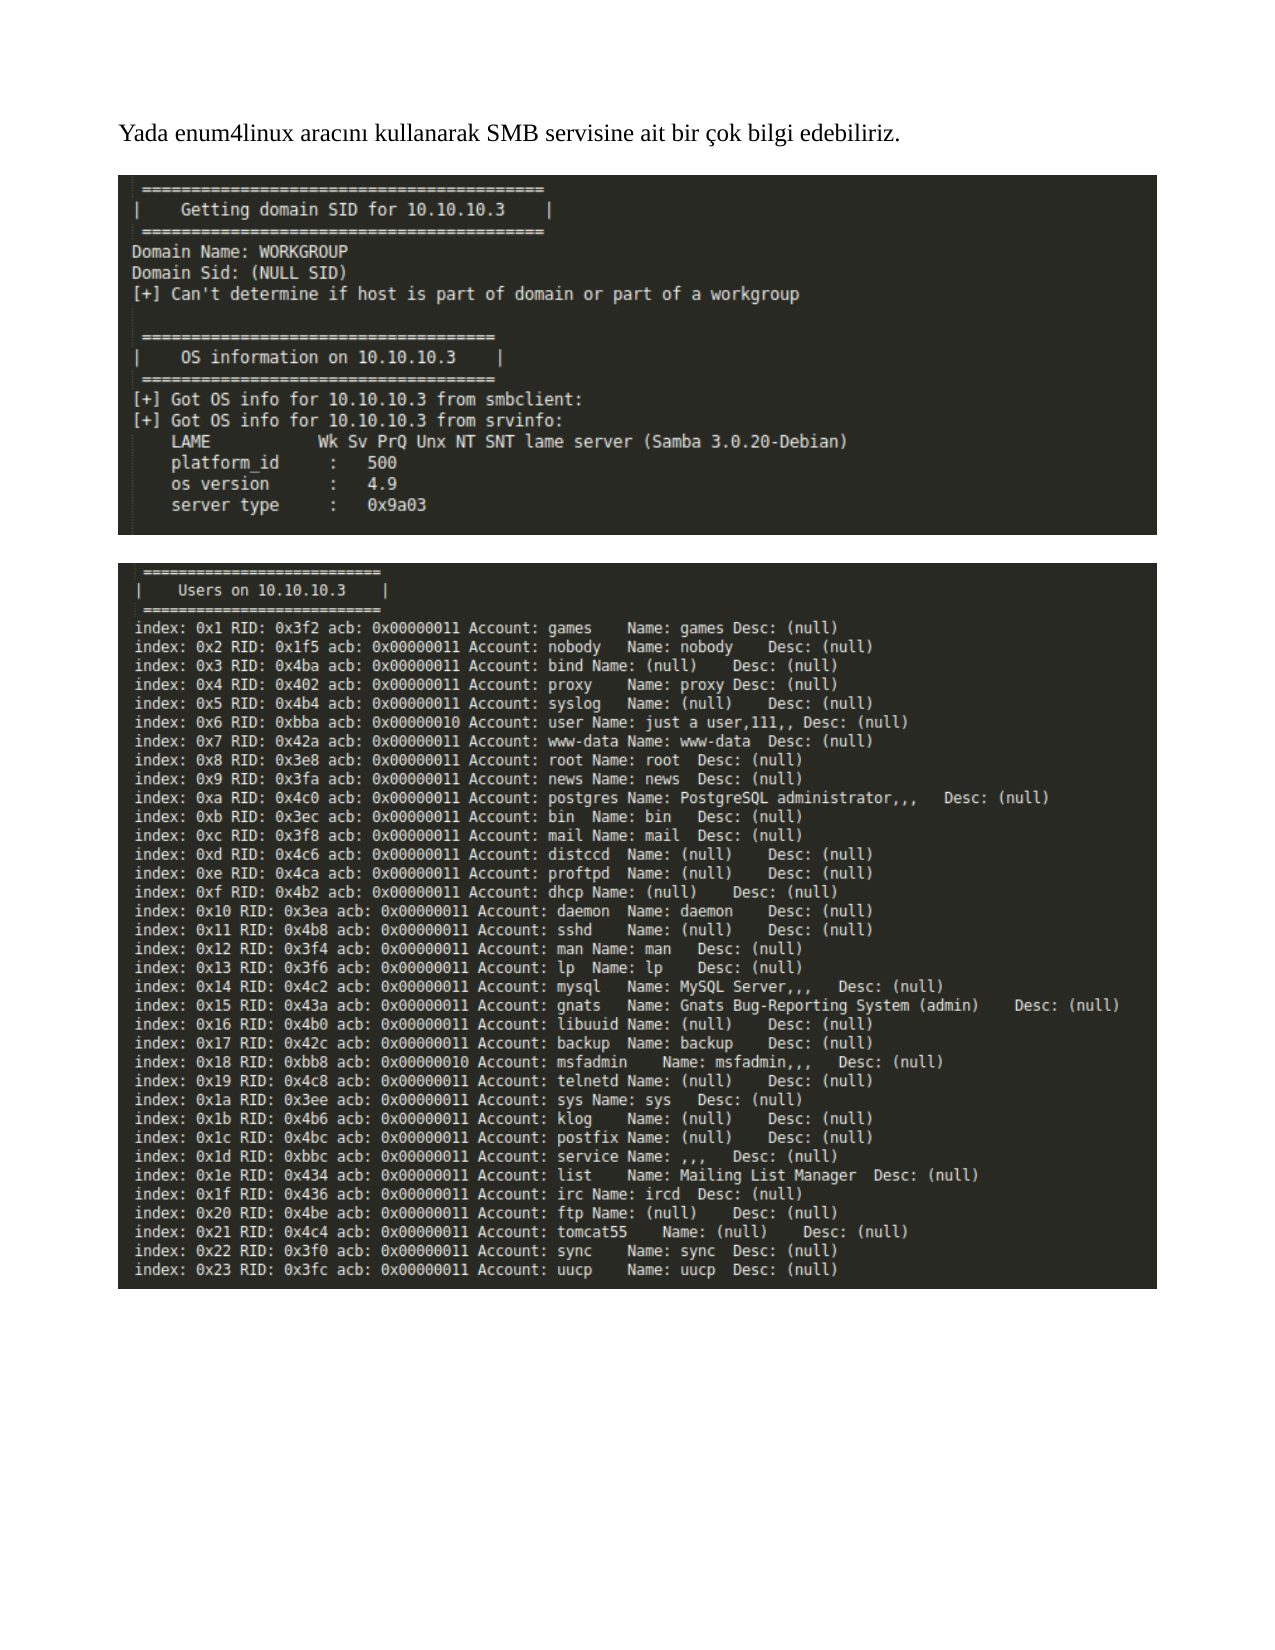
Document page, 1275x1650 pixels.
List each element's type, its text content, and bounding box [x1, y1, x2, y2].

text Yada enum4linux aracını kullanarak SMB servisine ait bir çok bilgi edebiliriz. [118, 118, 1157, 147]
picture [118, 175, 1157, 535]
picture [118, 563, 1157, 1289]
